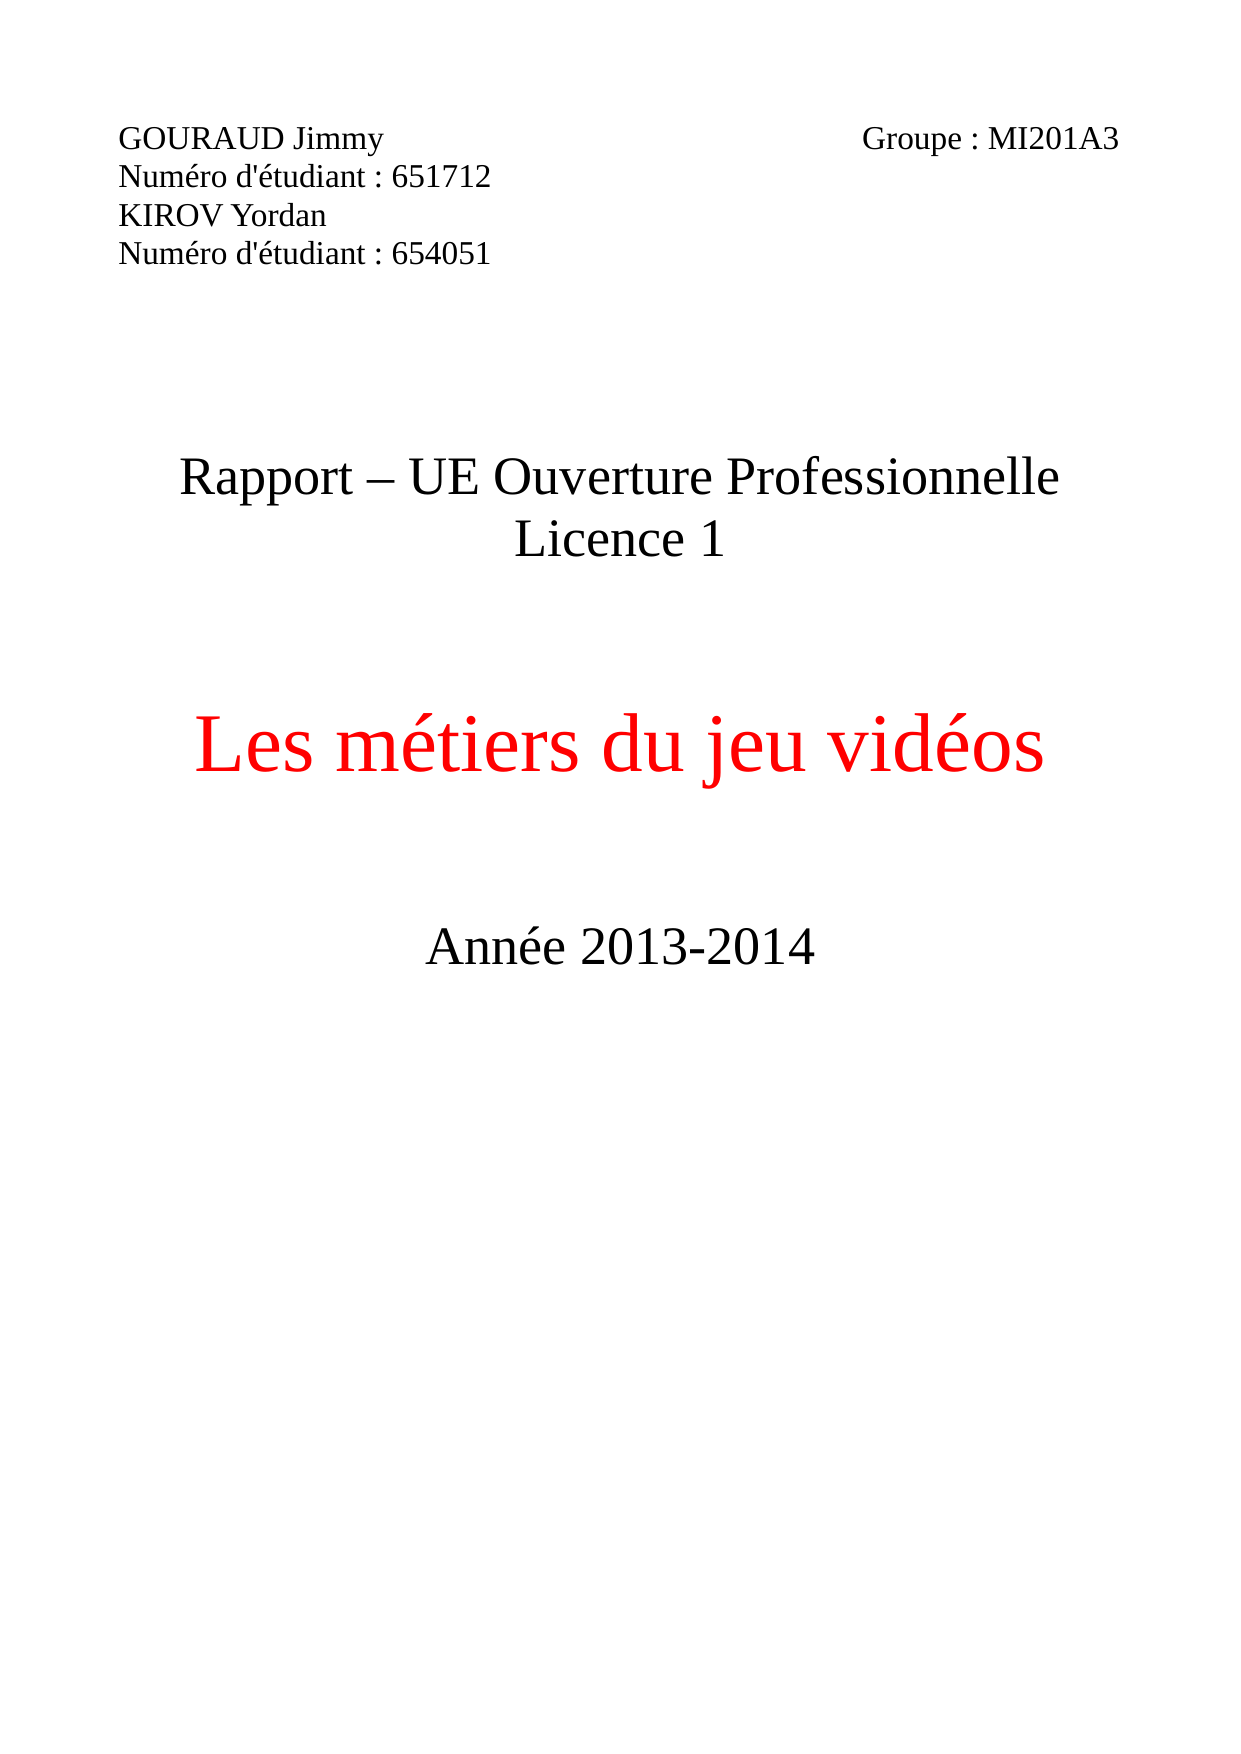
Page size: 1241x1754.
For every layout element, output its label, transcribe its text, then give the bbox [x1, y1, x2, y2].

text GOURAUD Jimmy Groupe : MI201A3 [118, 118, 1122, 156]
text Numéro d'étudiant : 651712 [118, 156, 1122, 195]
text Les métiers du jeu vidéos [118, 693, 1122, 789]
text Numéro d'étudiant : 654051 [118, 233, 1122, 271]
text Rapport – UE Ouverture Professionnelle [118, 444, 1122, 506]
text Année 2013-2014 [118, 913, 1122, 976]
text Licence 1 [118, 506, 1122, 568]
text KIROV Yordan [118, 195, 1122, 233]
